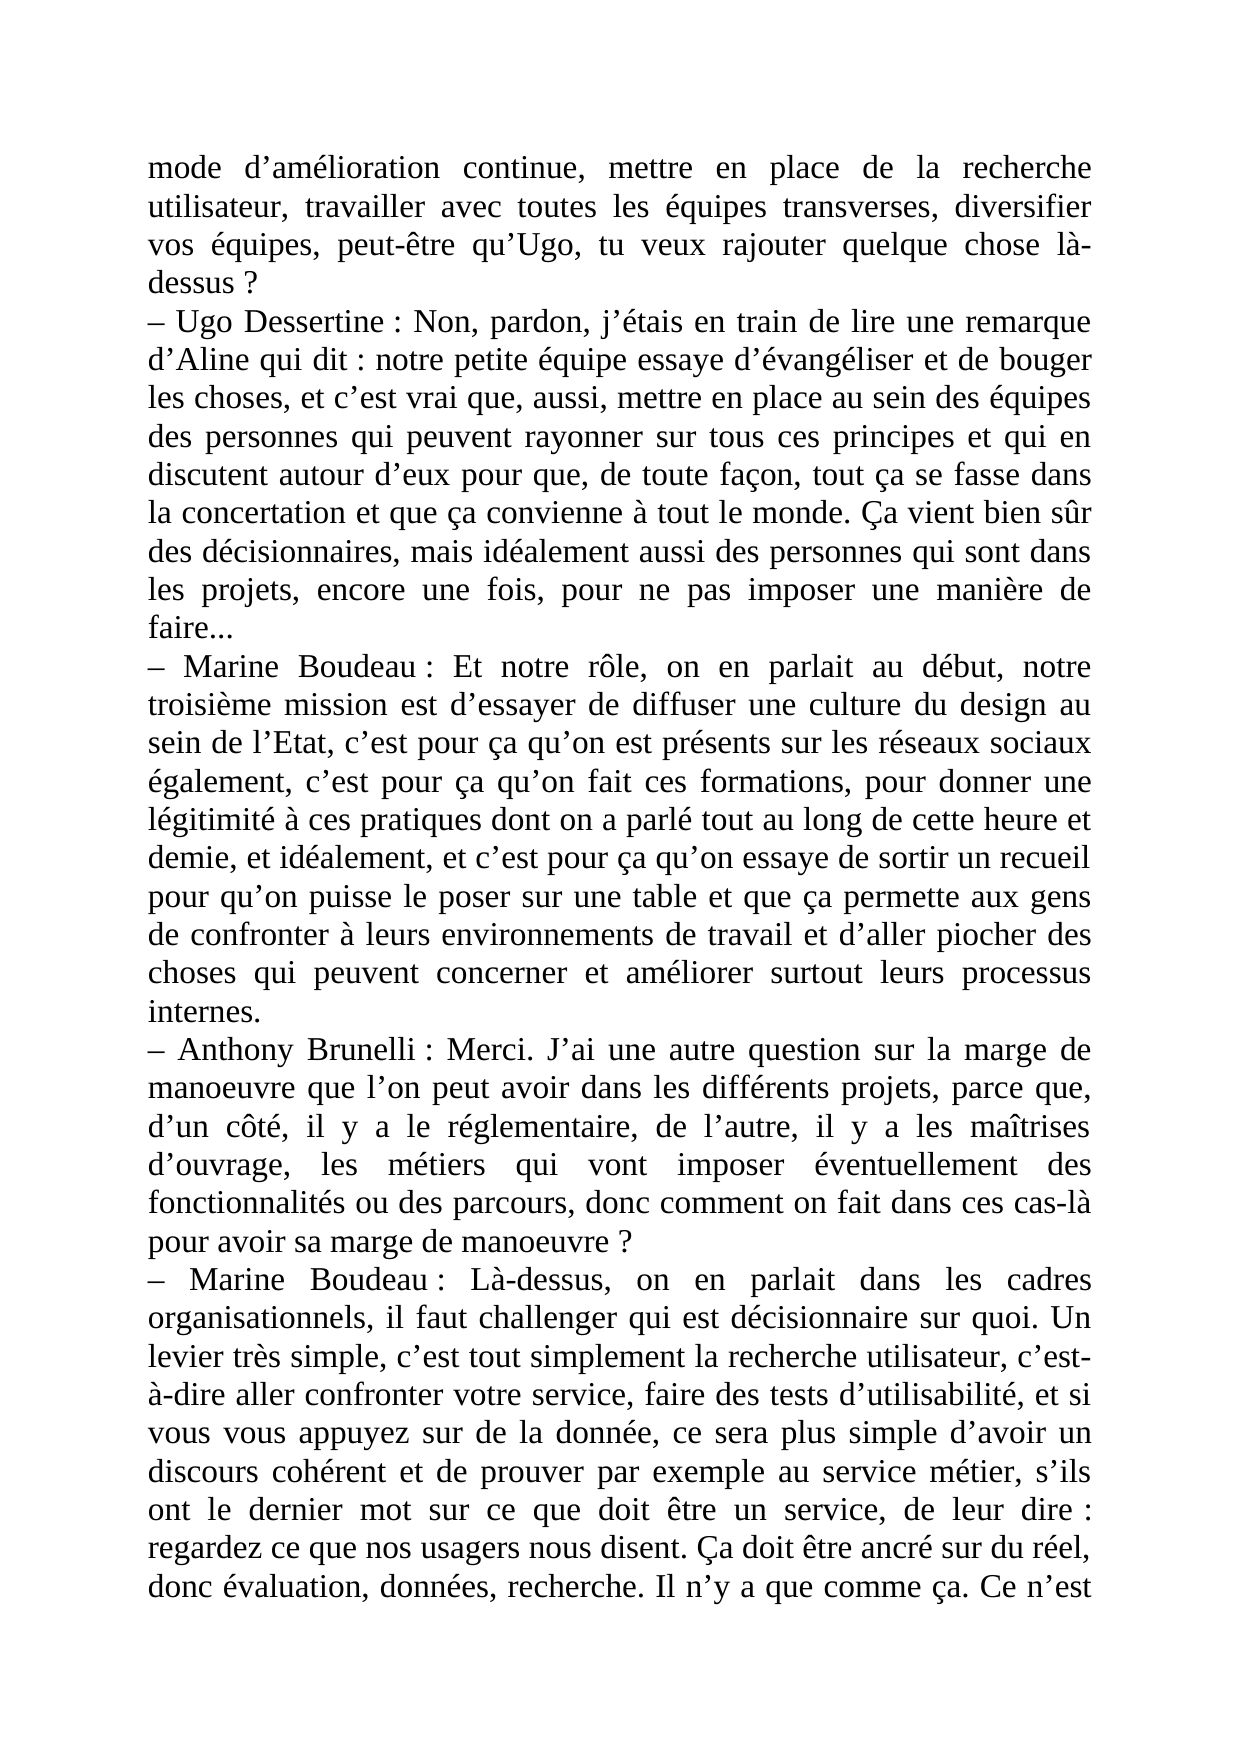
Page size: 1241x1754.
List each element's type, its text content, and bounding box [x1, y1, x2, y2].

text – Marine Boudeau : Et notre rôle, on en parlait au début, notre troisième mission est d’essayer de diffuser une culture du design au sein de l’Etat, c’est pour ça qu’on est présents sur les réseaux sociaux également, c’est pour ça qu’on fait ces formations, pour donner une légitimité à ces pratiques dont on a parlé tout au long de cette heure et demie, et idéalement, et c’est pour ça qu’on essaye de sortir un recueil pour qu’on puisse le poser sur une table et que ça permette aux gens de confronter à leurs environnements de travail et d’aller piocher des choses qui peuvent concerner et améliorer surtout leurs processus internes. [148, 646, 1093, 1029]
text – Marine Boudeau : Là-dessus, on en parlait dans les cadres organisationnels, il faut challenger qui est décisionnaire sur quoi. Un levier très simple, c’est tout simplement la recherche utilisateur, c’est-à-dire aller confronter votre service, faire des tests d’utilisabilité, et si vous vous appuyez sur de la donnée, ce sera plus simple d’avoir un discours cohérent et de prouver par exemple au service métier, s’ils ont le dernier mot sur ce que doit être un service, de leur dire : regardez ce que nos usagers nous disent. Ça doit être ancré sur du réel, donc évaluation, données, recherche. Il n’y a que comme ça. Ce n’est [148, 1259, 1093, 1604]
text mode d’amélioration continue, mettre en place de la recherche utilisateur, travailler avec toutes les équipes transverses, diversifier vos équipes, peut-être qu’Ugo, tu veux rajouter quelque chose là-dessus ? [148, 148, 1093, 301]
text – Anthony Brunelli : Merci. J’ai une autre question sur la marge de manoeuvre que l’on peut avoir dans les différents projets, parce que, d’un côté, il y a le réglementaire, de l’autre, il y a les maîtrises d’ouvrage, les métiers qui vont imposer éventuellement des fonctionnalités ou des parcours, donc comment on fait dans ces cas-là pour avoir sa marge de manoeuvre ? [148, 1029, 1093, 1259]
text – Ugo Dessertine : Non, pardon, j’étais en train de lire une remarque d’Aline qui dit : notre petite équipe essaye d’évangéliser et de bouger les choses, et c’est vrai que, aussi, mettre en place au sein des équipes des personnes qui peuvent rayonner sur tous ces principes et qui en discutent autour d’eux pour que, de toute façon, tout ça se fasse dans la concertation et que ça convienne à tout le monde. Ça vient bien sûr des décisionnaires, mais idéalement aussi des personnes qui sont dans les projets, encore une fois, pour ne pas imposer une manière de faire... [148, 301, 1093, 646]
